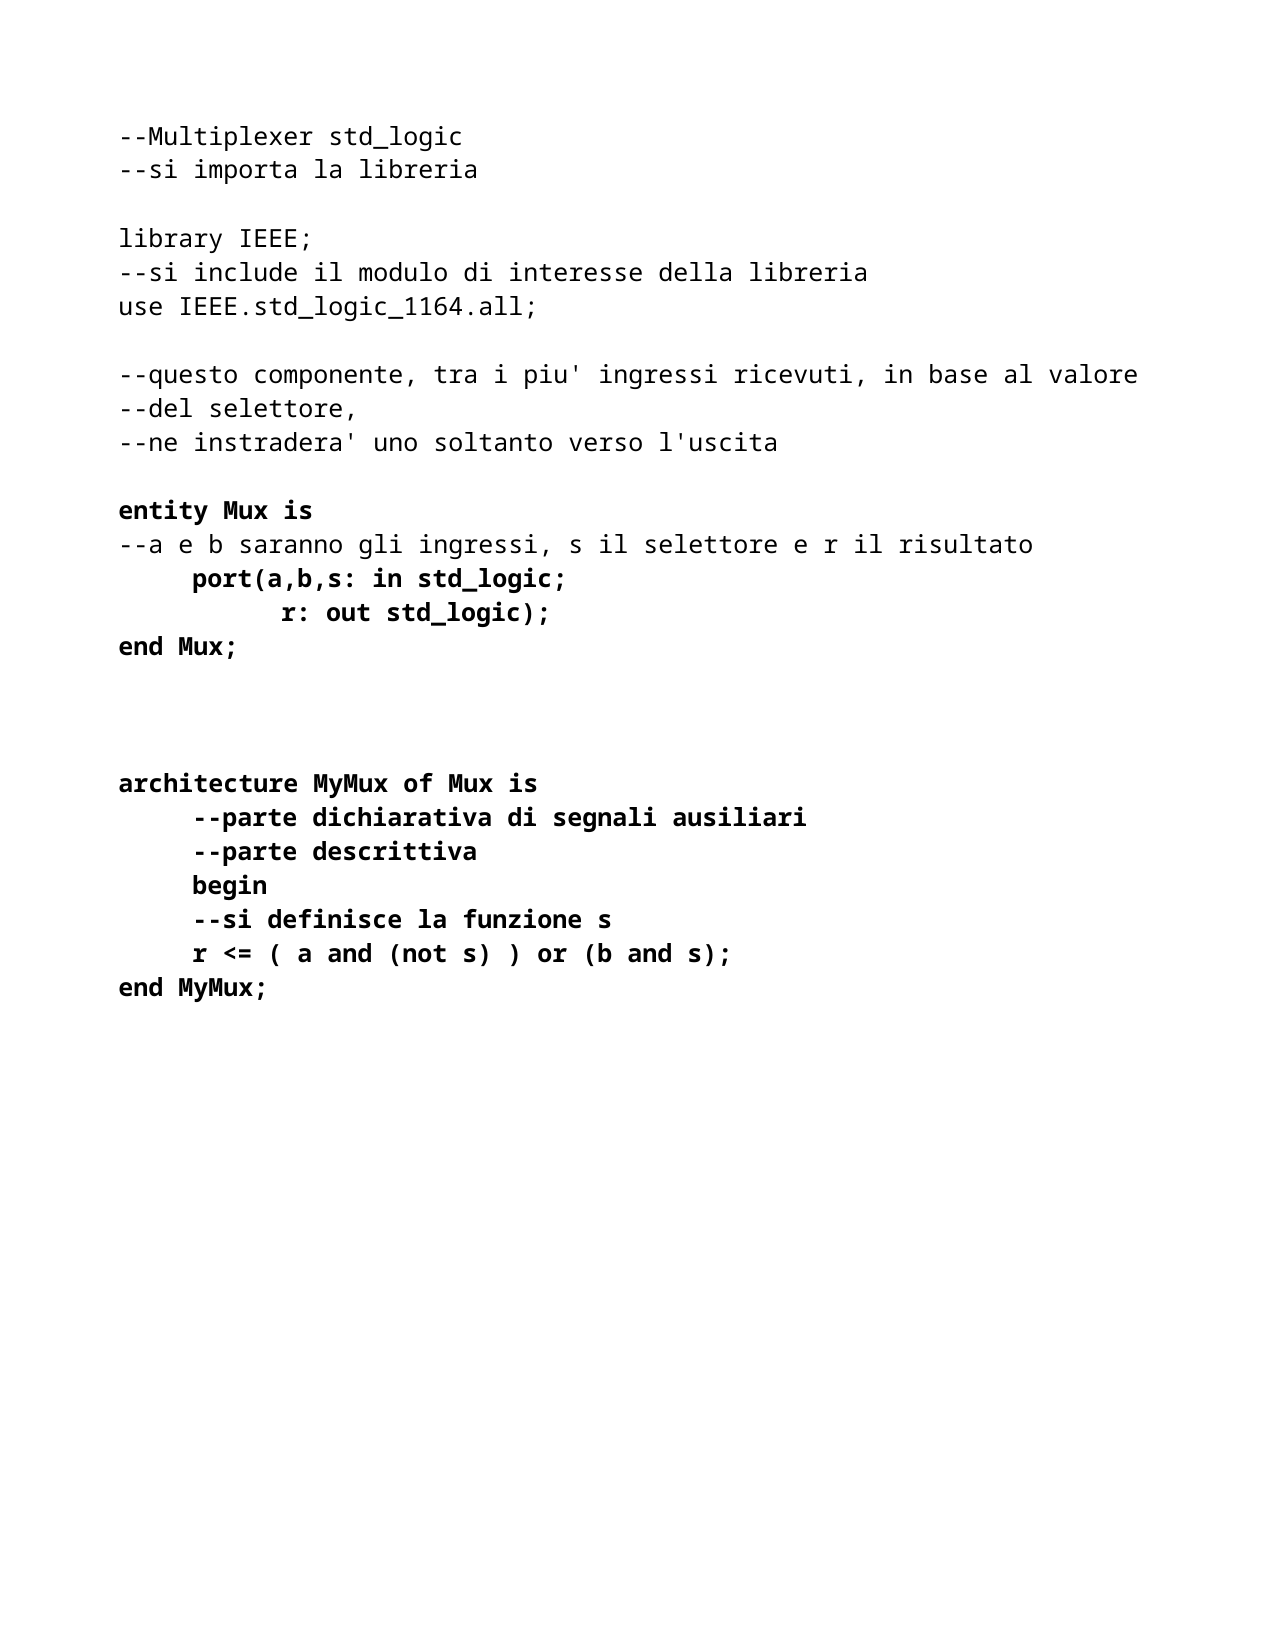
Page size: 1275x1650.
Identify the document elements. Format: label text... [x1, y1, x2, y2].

text --si importa la libreria [118, 152, 1157, 186]
text use IEEE.std_logic_1164.all; [118, 288, 1157, 322]
text end MyMux; [118, 970, 1157, 1004]
text --si definisce la funzione s [118, 902, 1157, 936]
text --parte dichiarativa di segnali ausiliari [118, 799, 1157, 833]
text --si include il modulo di interesse della libreria [118, 254, 1157, 288]
text architecture MyMux of Mux is [118, 765, 1157, 799]
text --questo componente, tra i piu' ingressi ricevuti, in base al valore --del selettore, [118, 357, 1157, 425]
text entity Mux is [118, 493, 1157, 527]
text library IEEE; [118, 220, 1157, 254]
text --Multiplexer std_logic [118, 118, 1157, 152]
text --a e b saranno gli ingressi, s il selettore e r il risultato [118, 527, 1157, 561]
text --parte descrittiva [118, 833, 1157, 867]
text --ne instradera' uno soltanto verso l'uscita [118, 425, 1157, 459]
text r <= ( a and (not s) ) or (b and s); [118, 936, 1157, 970]
text end Mux; [118, 629, 1157, 663]
text begin [118, 867, 1157, 902]
text r: out std_logic); [118, 595, 1157, 629]
text port(a,b,s: in std_logic; [118, 561, 1157, 595]
